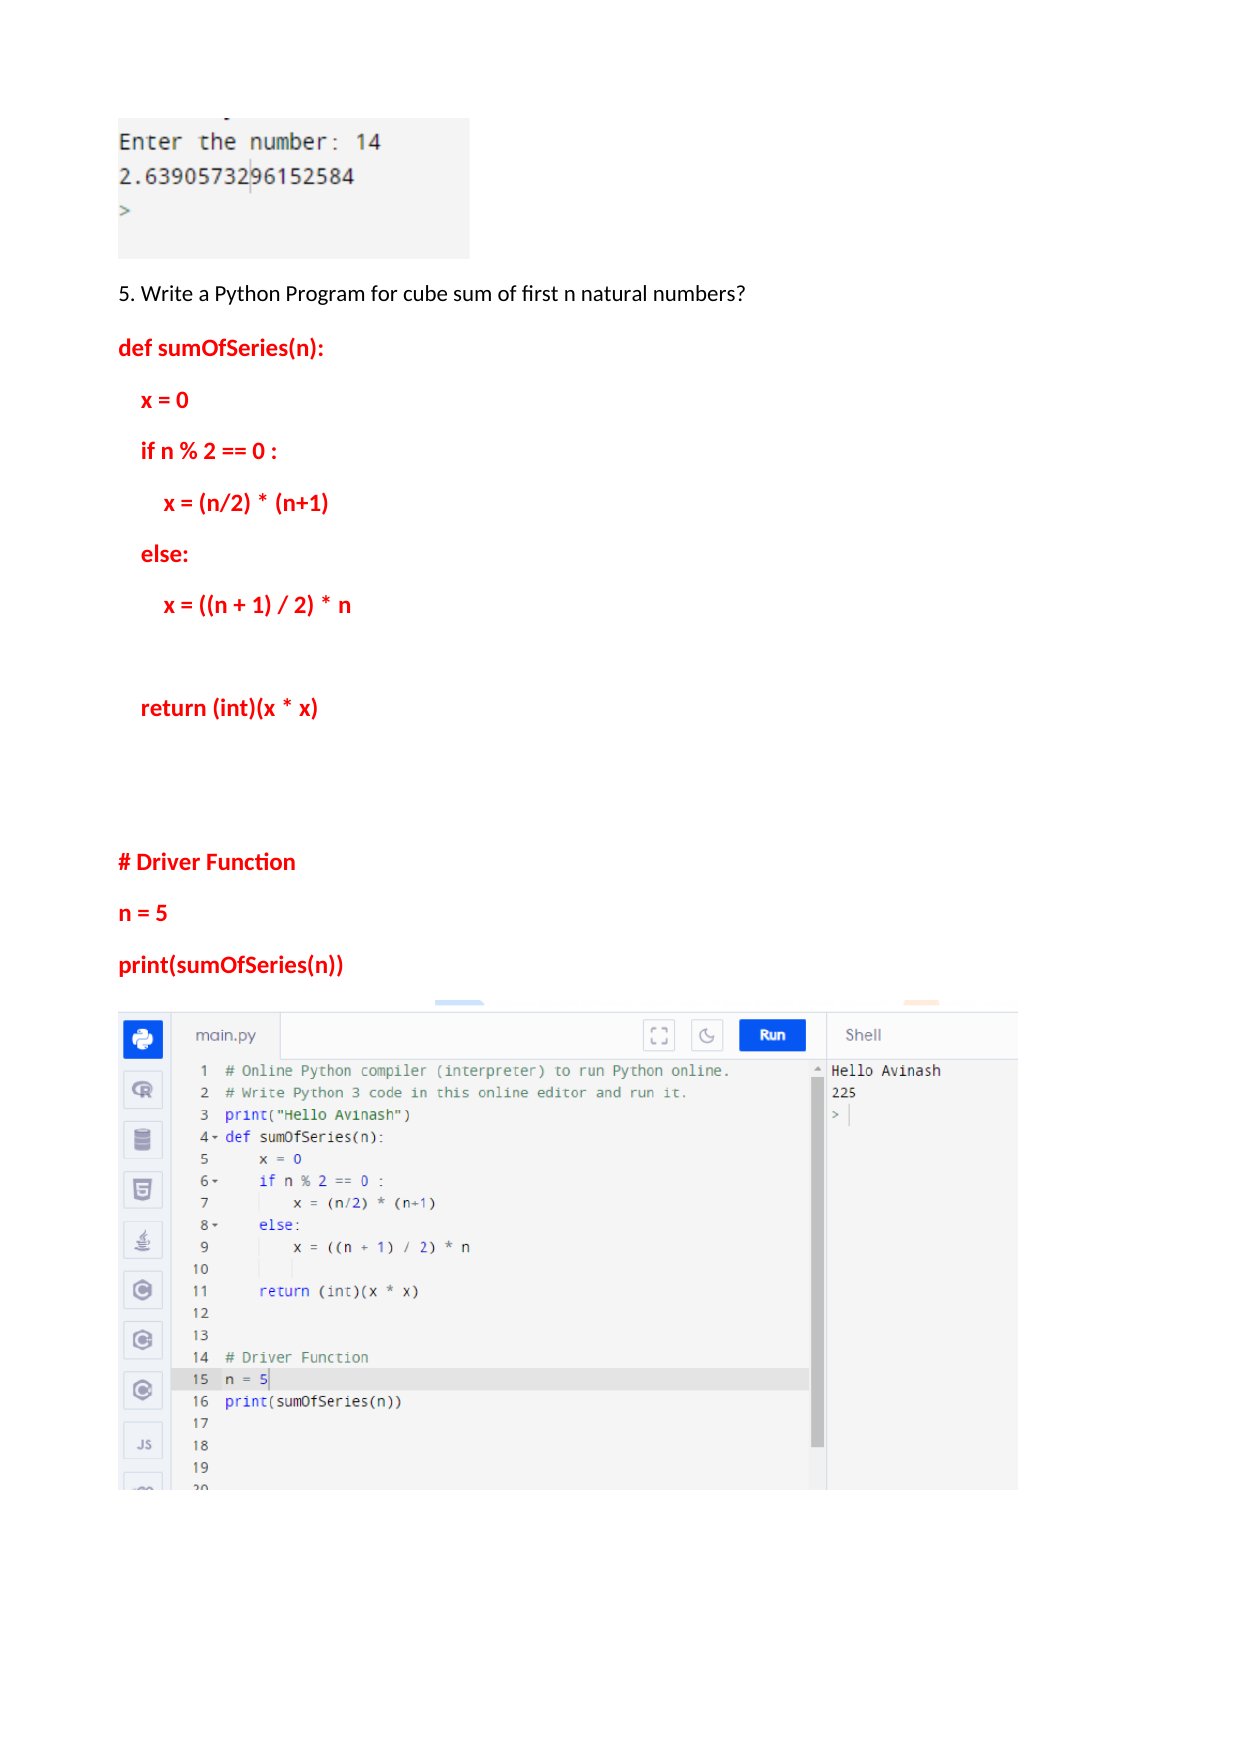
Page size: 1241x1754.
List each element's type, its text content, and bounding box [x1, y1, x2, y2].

text x = 0 [118, 384, 1122, 414]
text x = (n/2) * (n+1) [118, 487, 1122, 517]
text if n % 2 == 0 : [118, 435, 1122, 466]
text print(sumOfSeries(n)) [118, 949, 1122, 979]
text # Driver Function [118, 846, 1122, 877]
text x = ((n + 1) / 2) * n [118, 589, 1122, 620]
text n = 5 [118, 897, 1122, 928]
text 5. Write a Python Program for cube sum of first n natural numbers? [118, 279, 1122, 308]
text return (int)(x * x) [118, 692, 1122, 723]
text else: [118, 538, 1122, 568]
text def sumOfSeries(n): [118, 333, 1122, 363]
